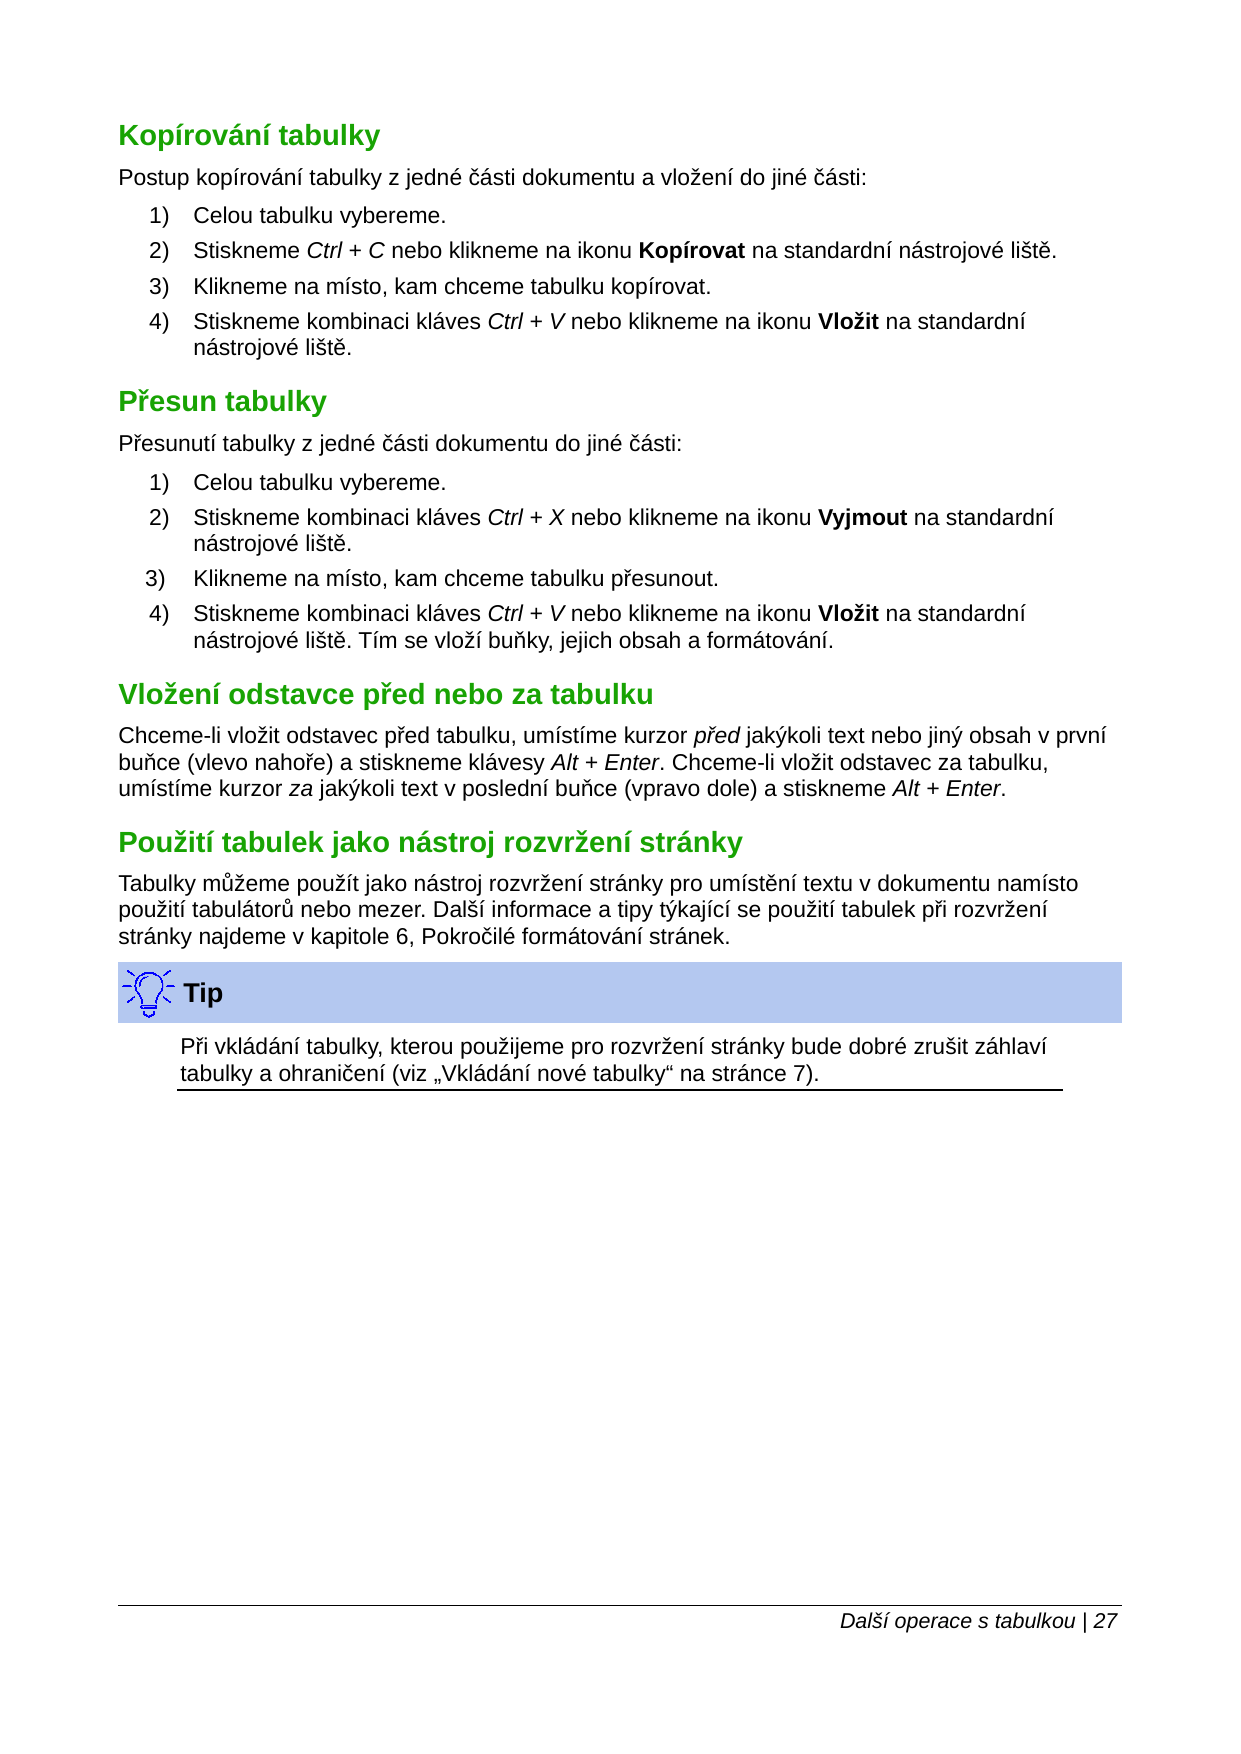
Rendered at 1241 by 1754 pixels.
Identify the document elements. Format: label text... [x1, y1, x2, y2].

list Stiskneme kombinaci kláves Ctrl + V nebo klikneme na ikonu Vložit na standardní nástrojové liště. [169, 308, 1122, 361]
list Postup kopírování tabulky z jedné části dokumentu a vložení do jiné části: [118, 163, 1122, 190]
picture [119, 962, 179, 1022]
subtitle Kopírování tabulky [118, 118, 1122, 152]
subtitle Tip [118, 962, 1122, 1023]
subtitle Vložení odstavce před nebo za tabulku [118, 677, 1122, 710]
text Chceme-li vložit odstavec před tabulku, umístíme kurzor před jakýkoli text nebo jiný obsah v první buňce (vlevo nahoře) a stiskneme klávesy Alt + Enter. Chceme-li vložit odstavec za tabulku, umístíme kurzor za jakýkoli text v poslední buňce (vpravo dole) a stiskneme Alt + Enter. [118, 722, 1122, 801]
list Celou tabulku vybereme. [169, 202, 1122, 229]
list Klikneme na místo, kam chceme tabulku kopírovat. [169, 273, 1122, 299]
list Stiskneme kombinaci kláves Ctrl + X nebo klikneme na ikonu Vyjmout na standardní nástrojové liště. [169, 504, 1122, 556]
list Celou tabulku vybereme. [169, 468, 1122, 495]
list Stiskneme kombinaci kláves Ctrl + V nebo klikneme na ikonu Vložit na standardní nástrojové liště. Tím se vloží buňky, jejich obsah a formátování. [169, 600, 1122, 653]
list Stiskneme Ctrl + C nebo klikneme na ikonu Kopírovat na standardní nástrojové liště. [169, 237, 1122, 264]
list Klikneme na místo, kam chceme tabulku přesunout. [165, 565, 1122, 592]
subtitle Přesun tabulky [118, 384, 1122, 418]
text Tabulky můžeme použít jako nástroj rozvržení stránky pro umístění textu v dokumentu namísto použití tabulátorů nebo mezer. Další informace a tipy týkající se použití tabulek při rozvržení stránky najdeme v kapitole 6, Pokročilé formátování stránek. [118, 870, 1122, 949]
text Při vkládání tabulky, kterou použijeme pro rozvržení stránky bude dobré zrušit záhlaví tabulky a ohraničení (viz „Vložení nové tabulky“ na stránce 7). [177, 1030, 1063, 1089]
list Přesunutí tabulky z jedné části dokumentu do jiné části: [118, 429, 1122, 456]
subtitle Použití tabulek jako nástroj rozvržení stránky [118, 825, 1122, 858]
